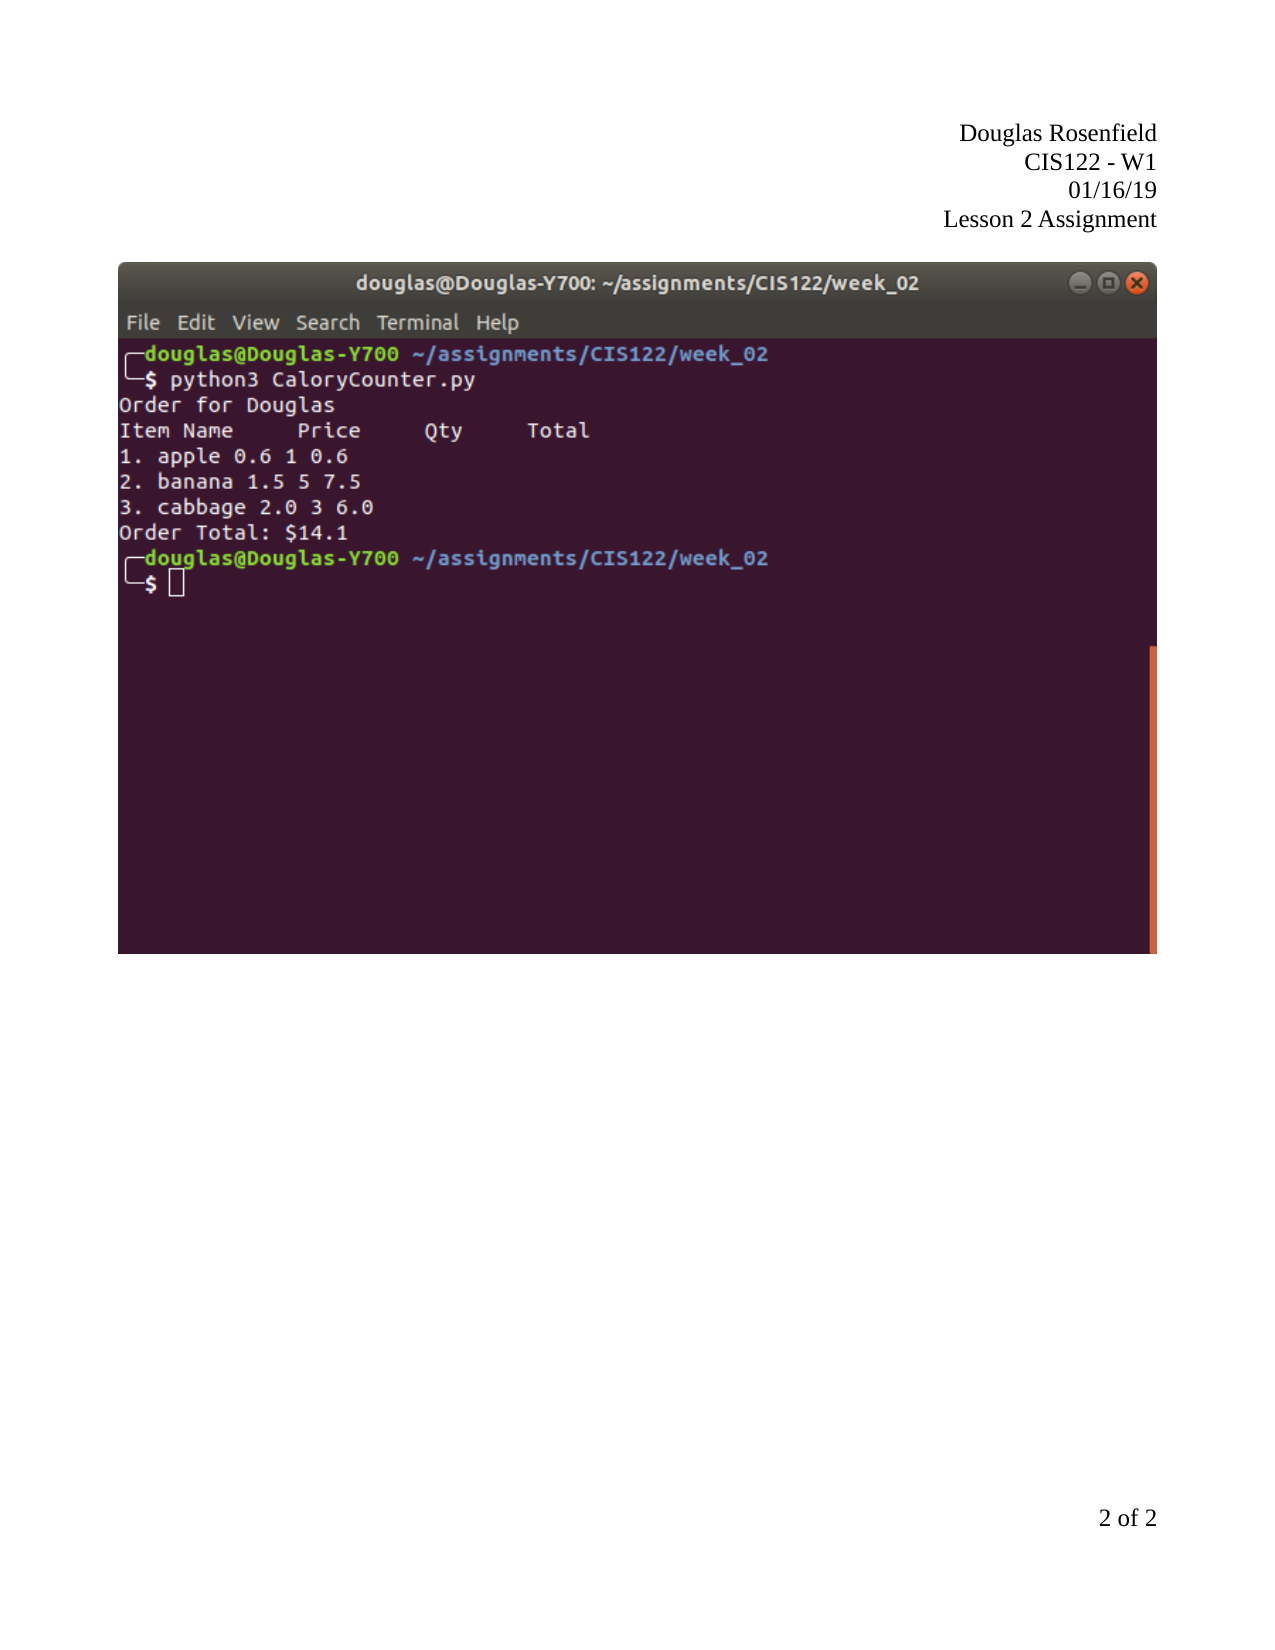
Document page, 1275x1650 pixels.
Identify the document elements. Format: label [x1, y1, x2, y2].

picture [118, 262, 1157, 954]
